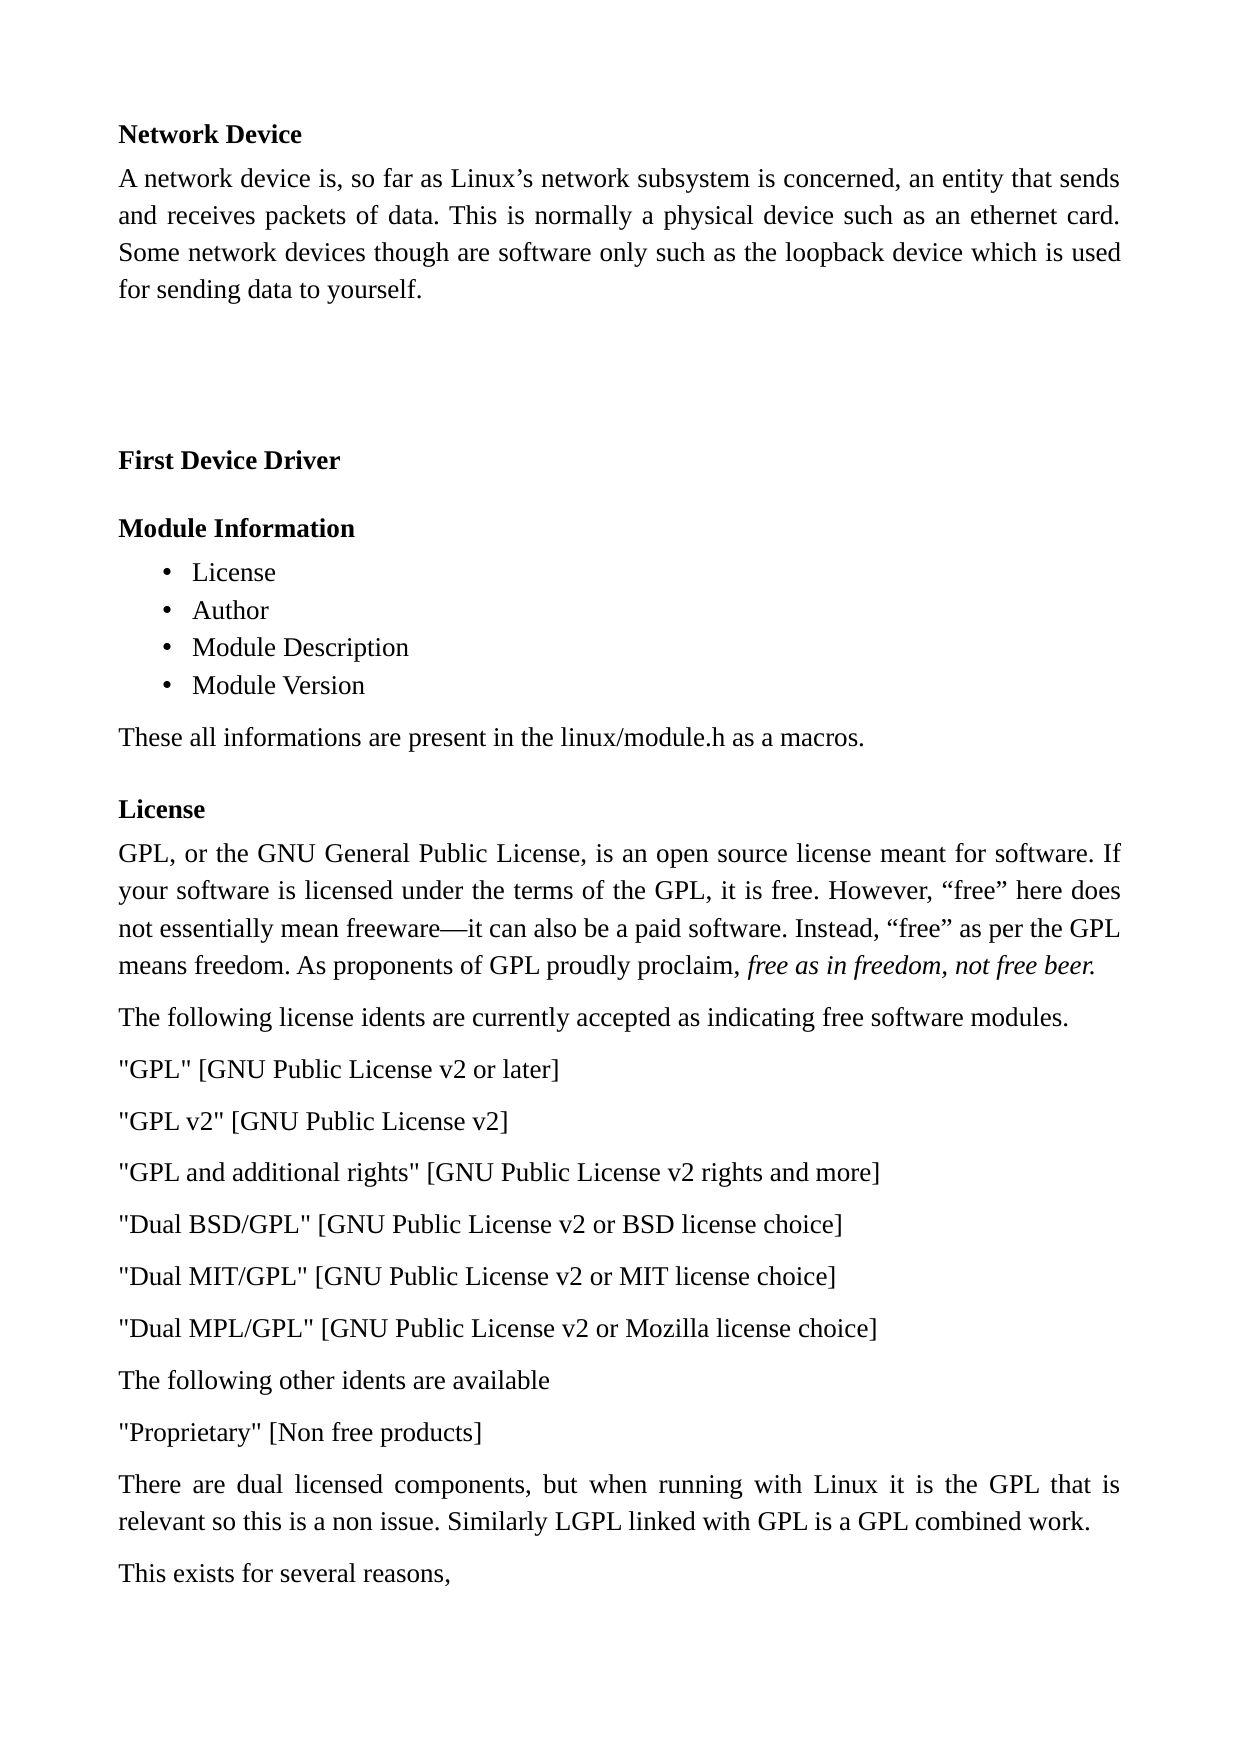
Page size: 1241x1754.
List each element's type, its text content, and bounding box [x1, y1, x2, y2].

list Module Description [162, 631, 1122, 662]
text The following license idents are currently accepted as indicating free software modules. [118, 1001, 1122, 1032]
subtitle Network Device [118, 118, 1122, 149]
subtitle License [118, 793, 1122, 825]
text "GPL" [GNU Public License v2 or later] [118, 1053, 1122, 1084]
text "Dual BSD/GPL" [GNU Public License v2 or BSD license choice] [118, 1208, 1122, 1239]
text "Proprietary" [Non free products] [118, 1416, 1122, 1447]
list Module Version [162, 669, 1122, 700]
text A network device is, so far as Linux’s network subsystem is concerned, an entity that sends and receives packets of data. This is normally a physical device such as an ethernet card. Some network devices though are software only such as the loopback device which is used for sending data to yourself. [118, 162, 1122, 305]
text GPL, or the GNU General Public License, is an open source license meant for software. If your software is licensed under the terms of the GPL, it is free. However, “free” here does not essentially mean freeware—it can also be a paid software. Instead, “free” as per the GPL means freedom. As proponents of GPL proudly proclaim, free as in freedom, not free beer. [118, 837, 1122, 980]
text This exists for several reasons, [118, 1557, 1122, 1588]
text These all informations are present in the linux/module.h as a macros. [118, 721, 1122, 752]
text "Dual MPL/GPL" [GNU Public License v2 or Mozilla license choice] [118, 1312, 1122, 1343]
list License [162, 556, 1122, 587]
text The following other idents are available [118, 1364, 1122, 1395]
list Author [162, 594, 1122, 625]
text "GPL and additional rights" [GNU Public License v2 rights and more] [118, 1157, 1122, 1188]
text There are dual licensed components, but when running with Linux it is the GPL that is relevant so this is a non issue. Similarly LGPL linked with GPL is a GPL combined work. [118, 1468, 1122, 1536]
text "Dual MIT/GPL" [GNU Public License v2 or MIT license choice] [118, 1260, 1122, 1291]
subtitle First Device Driver [118, 444, 1122, 475]
subtitle Module Information [118, 513, 1122, 544]
text "GPL v2" [GNU Public License v2] [118, 1105, 1122, 1136]
